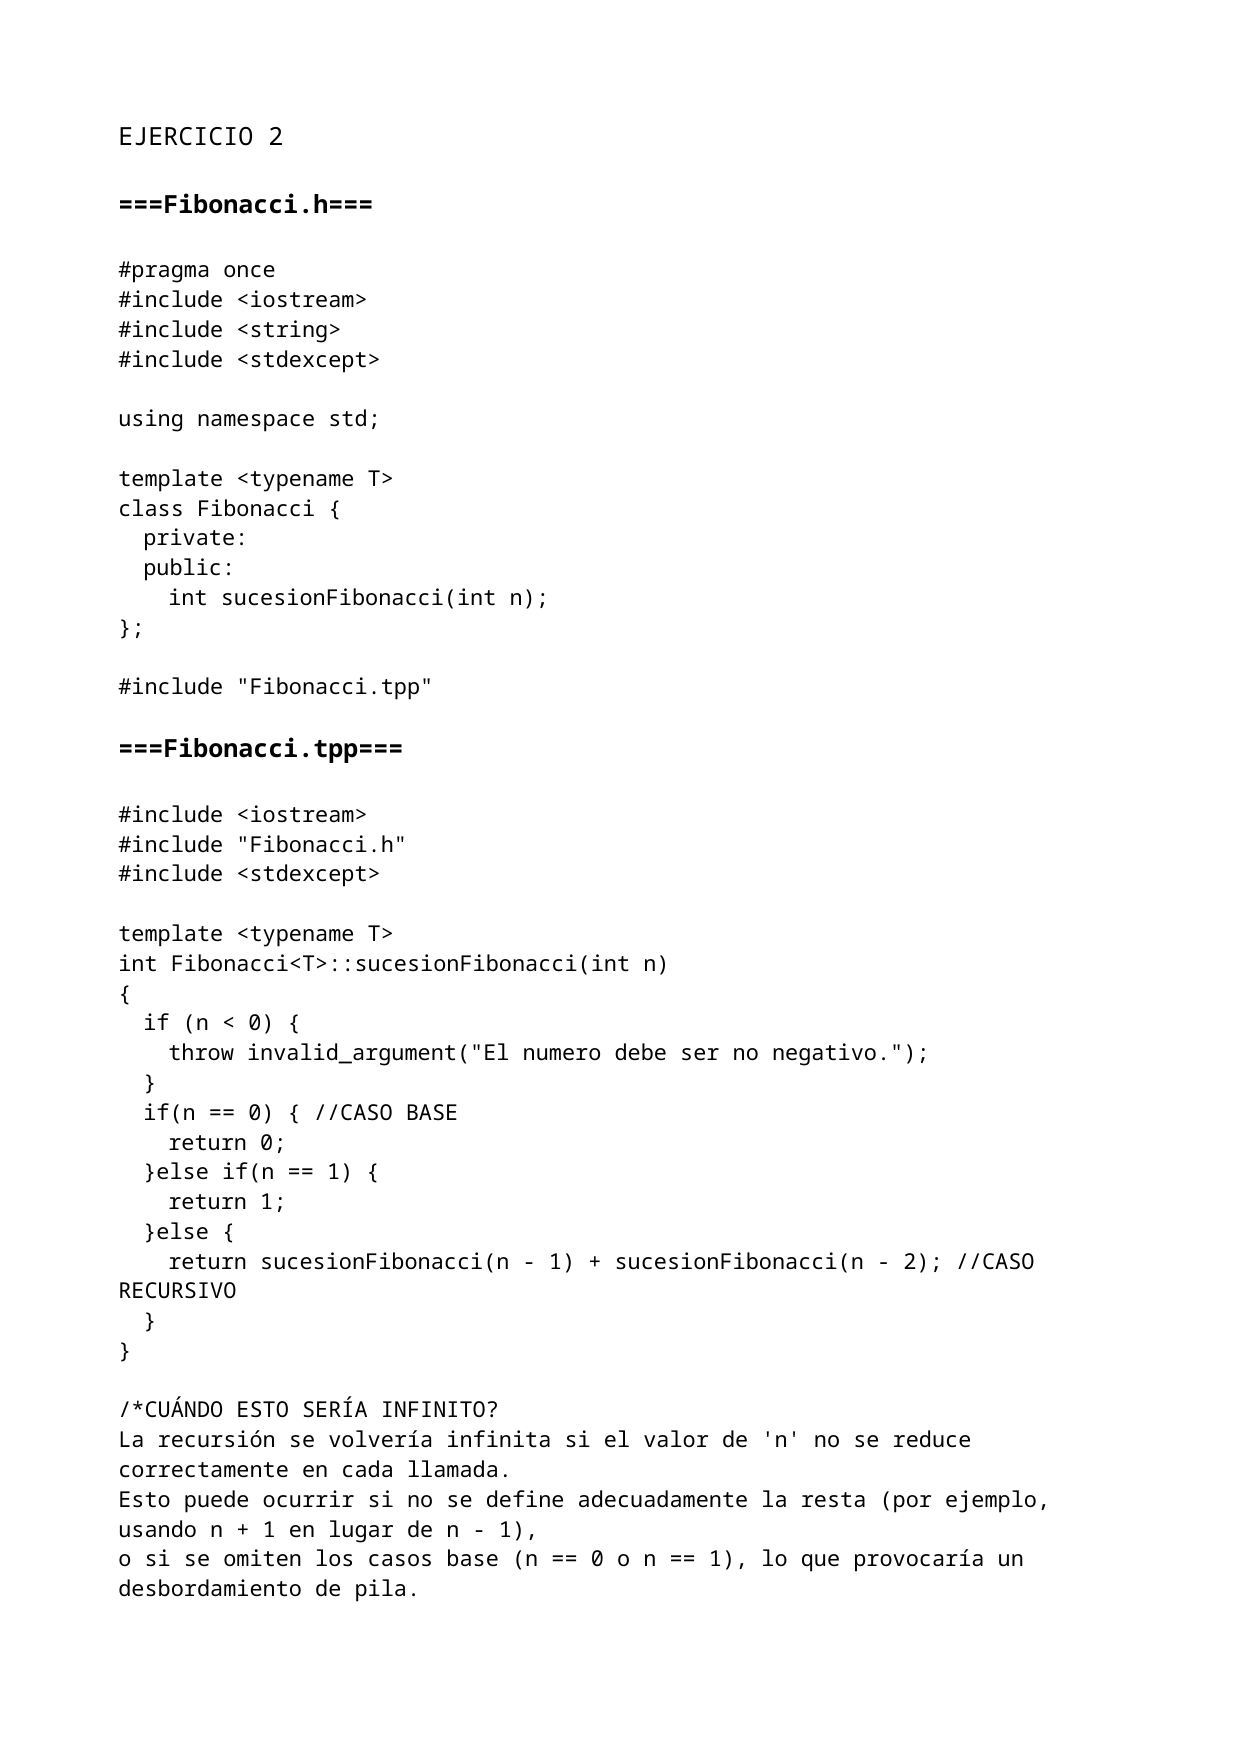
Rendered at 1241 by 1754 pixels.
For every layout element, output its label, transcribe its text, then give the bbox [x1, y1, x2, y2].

text }; [118, 612, 1122, 641]
text { [118, 977, 1122, 1007]
text int Fibonacci<T>::sucesionFibonacci(int n) [118, 948, 1122, 977]
text La recursión se volvería infinita si el valor de 'n' no se reduce correctamente en cada llamada. [118, 1424, 1122, 1484]
text } [118, 1067, 1122, 1097]
text public: [118, 552, 1122, 582]
text return sucesionFibonacci(n - 1) + sucesionFibonacci(n - 2); //CASO RECURSIVO [118, 1246, 1122, 1305]
text }else { [118, 1216, 1122, 1246]
text Esto puede ocurrir si no se define adecuadamente la resta (por ejemplo, usando n + 1 en lugar de n - 1), [118, 1484, 1122, 1543]
text } [118, 1335, 1122, 1365]
text /*CUÁNDO ESTO SERÍA INFINITO? [118, 1394, 1122, 1424]
text #include <stdexcept> [118, 858, 1122, 888]
text ===Fibonacci.h=== [118, 186, 1122, 220]
text using namespace std; [118, 403, 1122, 433]
text class Fibonacci { [118, 492, 1122, 522]
text #include <iostream> [118, 799, 1122, 829]
text return 0; [118, 1126, 1122, 1156]
text #include <stdexcept> [118, 344, 1122, 373]
text template <typename T> [118, 918, 1122, 948]
text #pragma once [118, 254, 1122, 284]
text if (n < 0) { [118, 1007, 1122, 1037]
text ===Fibonacci.tpp=== [118, 731, 1122, 765]
text #include "Fibonacci.h" [118, 829, 1122, 858]
text throw invalid_argument("El numero debe ser no negativo."); [118, 1037, 1122, 1067]
text if(n == 0) { //CASO BASE [118, 1097, 1122, 1126]
text #include <iostream> [118, 284, 1122, 314]
text o si se omiten los casos base (n == 0 o n == 1), lo que provocaría un desbordamiento de pila. [118, 1543, 1122, 1603]
text }else if(n == 1) { [118, 1156, 1122, 1186]
text EJERCICIO 2 [118, 118, 1122, 152]
text } [118, 1305, 1122, 1335]
text private: [118, 522, 1122, 552]
text int sucesionFibonacci(int n); [118, 582, 1122, 612]
text return 1; [118, 1186, 1122, 1216]
text template <typename T> [118, 463, 1122, 492]
text #include <string> [118, 314, 1122, 344]
text #include "Fibonacci.tpp" [118, 671, 1122, 701]
